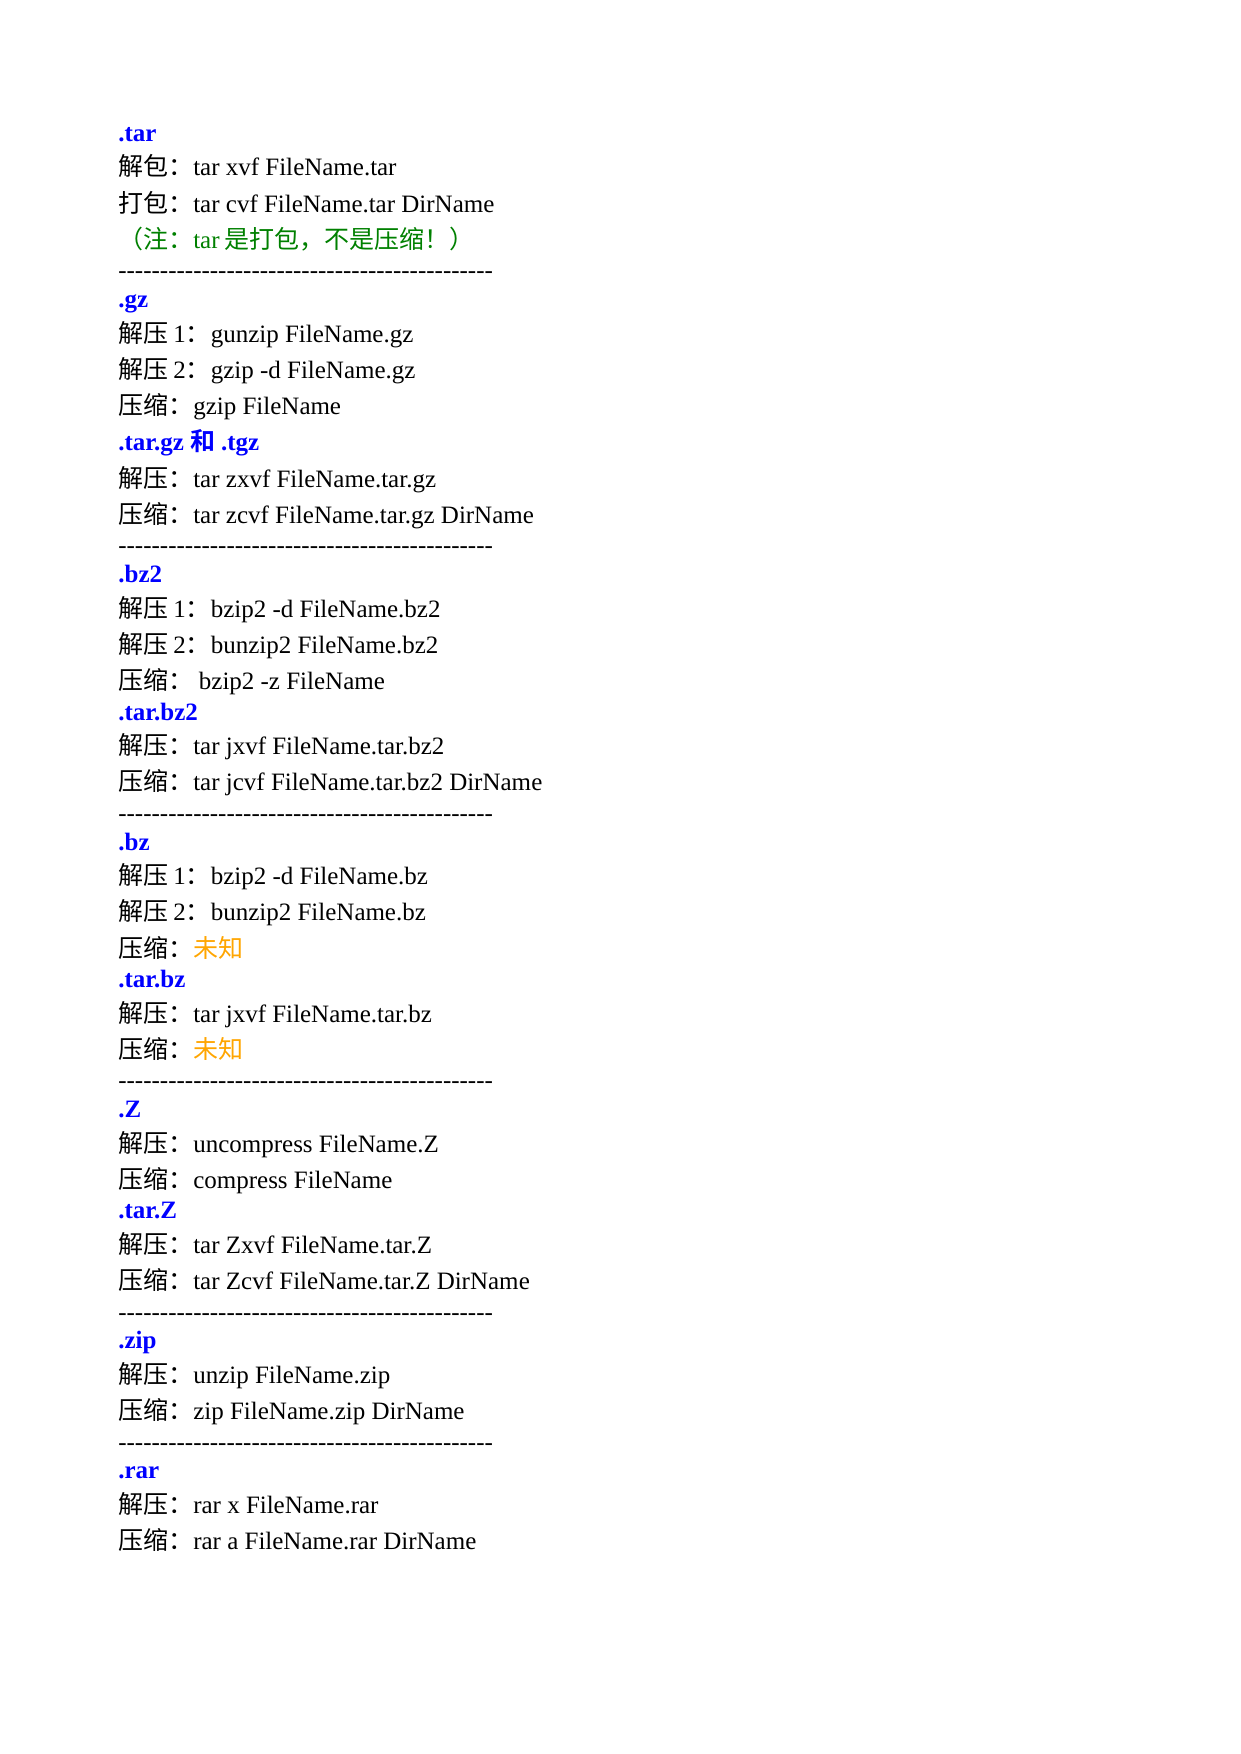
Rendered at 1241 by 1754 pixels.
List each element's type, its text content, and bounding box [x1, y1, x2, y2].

text .tar 解包：tar xvf FileName.tar 打包：tar cvf FileName.tar DirName （注：tar是打包，不是压缩！） --------------------------------------------- .gz 解压1：gunzip FileName.gz 解压2：gzip -d FileName.gz 压缩：gzip FileName .tar.gz 和 .tgz 解压：tar zxvf FileName.tar.gz 压缩：tar zcvf FileName.tar.gz DirName --------------------------------------------- .bz2 解压1：bzip2 -d FileName.bz2 解压2：bunzip2 FileName.bz2 压缩： bzip2 -z FileName .tar.bz2 解压：tar jxvf FileName.tar.bz2 压缩：tar jcvf FileName.tar.bz2 DirName --------------------------------------------- .bz 解压1：bzip2 -d FileName.bz 解压2：bunzip2 FileName.bz 压缩：未知 .tar.bz 解压：tar jxvf FileName.tar.bz 压缩：未知 --------------------------------------------- .Z 解压：uncompress FileName.Z 压缩：compress FileName .tar.Z 解压：tar Zxvf FileName.tar.Z 压缩：tar Zcvf FileName.tar.Z DirName --------------------------------------------- .zip 解压：unzip FileName.zip 压缩：zip FileName.zip DirName --------------------------------------------- .rar 解压：rar x FileName.rar 压缩：rar a FileName.rar DirName [118, 118, 1122, 1557]
